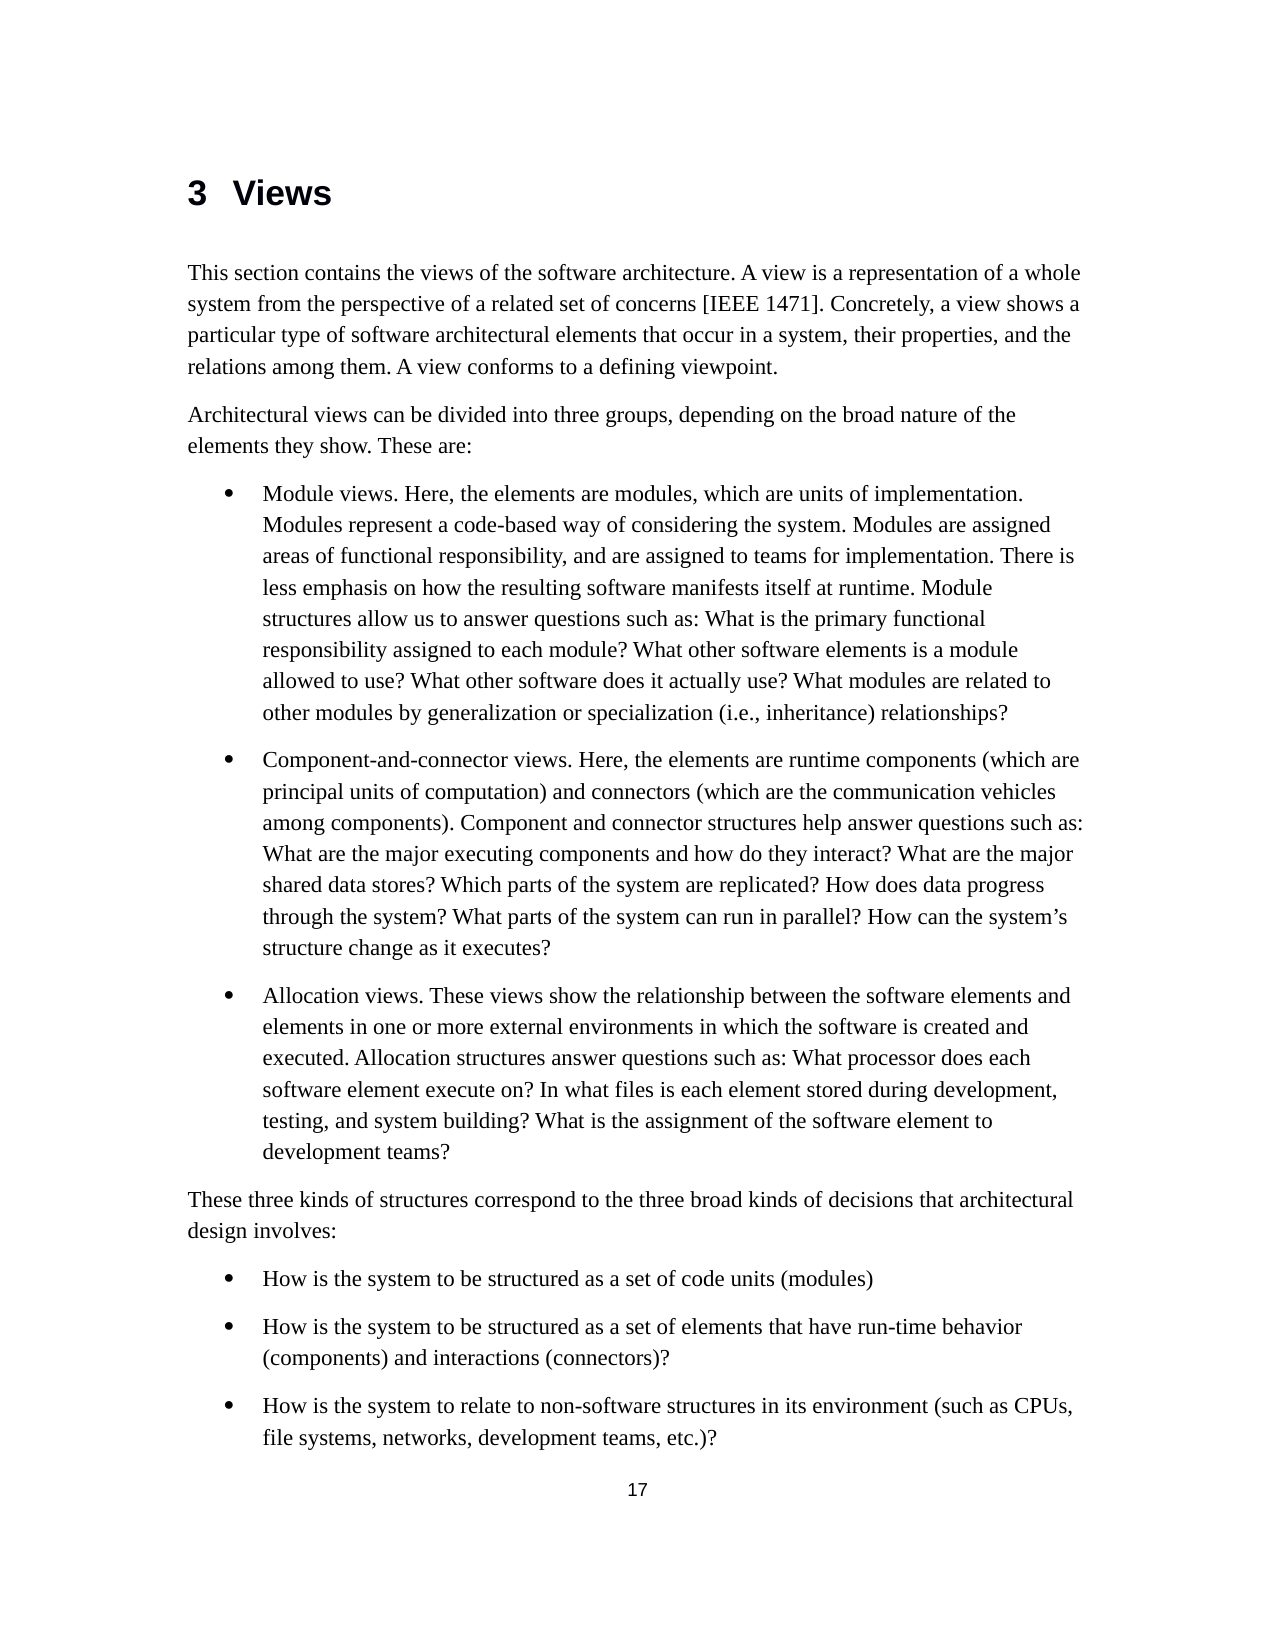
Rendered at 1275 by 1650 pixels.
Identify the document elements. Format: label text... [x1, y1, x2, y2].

list How is the system to relate to non-software structures in its environment (such as CPUs, file systems, networks, development teams, etc.)? [225, 1387, 1087, 1450]
list Module views. Here, the elements are modules, which are units of implementation. Modules represent a code-based way of considering the system. Modules are assigned areas of functional responsibility, and are assigned to teams for implementation. There is less emphasis on how the resulting software manifests itself at runtime. Module structures allow us to answer questions such as: What is the primary functional responsibility assigned to each module? What other software elements is a module allowed to use? What other software does it actually use? What modules are related to other modules by generalization or specialization (i.e., inheritance) relationships? [225, 475, 1087, 725]
list How is the system to be structured as a set of code units (modules) [225, 1260, 1087, 1292]
list Component-and-connector views. Here, the elements are runtime components (which are principal units of computation) and connectors (which are the communication vehicles among components). Component and connector structures help answer questions such as: What are the major executing components and how do they interact? What are the major shared data stores? Which parts of the system are replicated? How does data progress through the system? What parts of the system can run in parallel? How can the system’s structure change as it executes? [225, 742, 1087, 960]
list Allocation views. These views show the relationship between the software elements and elements in one or more external environments in which the software is created and executed. Allocation structures answer questions such as: What processor does each software element execute on? In what files is each element stored during development, testing, and system building? What is the assignment of the software element to development teams? [225, 977, 1087, 1164]
list How is the system to be structured as a set of elements that have run-time behavior (components) and interactions (connectors)? [225, 1308, 1087, 1371]
subtitle Views [187, 156, 1087, 212]
text Architectural views can be divided into three groups, depending on the broad nature of the elements they show. These are: [187, 396, 1087, 458]
text This section contains the views of the software architecture. A view is a representation of a whole system from the perspective of a related set of concerns [IEEE 1471]. Concretely, a view shows a particular type of software architectural elements that occur in a system, their properties, and the relations among them. A view conforms to a defining viewpoint. [187, 254, 1087, 379]
text These three kinds of structures correspond to the three broad kinds of decisions that architectural design involves: [187, 1181, 1087, 1244]
